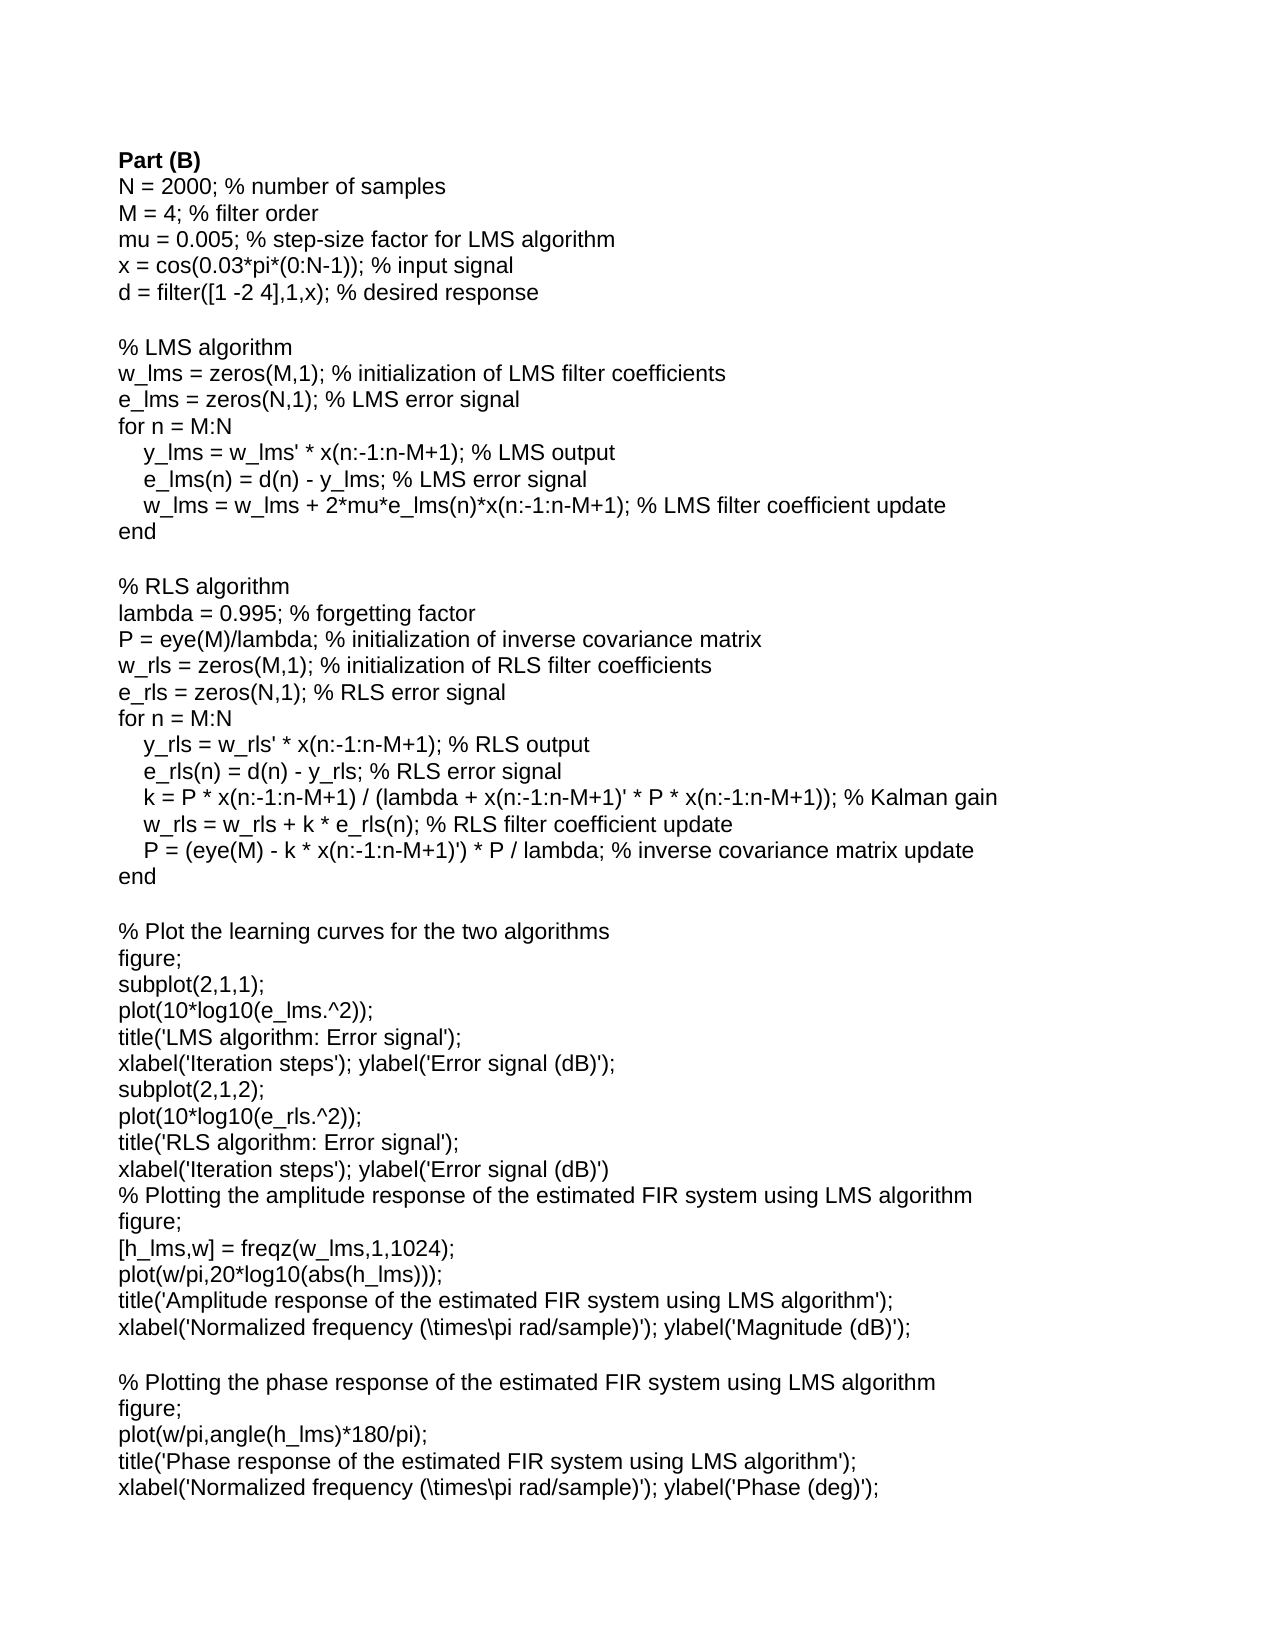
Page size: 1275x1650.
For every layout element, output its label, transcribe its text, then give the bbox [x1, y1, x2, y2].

text % LMS algorithm [118, 334, 1157, 360]
text y_lms = w_lms' * x(n:-1:n-M+1); % LMS output [118, 439, 1157, 466]
text % Plot the learning curves for the two algorithms [118, 918, 1157, 945]
text P = (eye(M) - k * x(n:-1:n-M+1)') * P / lambda; % inverse covariance matrix update [118, 837, 1157, 863]
text Part (B) [118, 147, 1157, 173]
text mu = 0.005; % step-size factor for LMS algorithm [118, 226, 1157, 252]
text end [118, 518, 1157, 544]
text figure; [118, 1208, 1157, 1234]
text figure; [118, 1395, 1157, 1421]
text x = cos(0.03*pi*(0:N-1)); % input signal [118, 252, 1157, 279]
text plot(10*log10(e_rls.^2)); [118, 1103, 1157, 1129]
text end [118, 863, 1157, 889]
text e_lms(n) = d(n) - y_lms; % LMS error signal [118, 466, 1157, 492]
text M = 4; % filter order [118, 199, 1157, 226]
text P = eye(M)/lambda; % initialization of inverse covariance matrix [118, 626, 1157, 652]
text % RLS algorithm [118, 573, 1157, 600]
text figure; [118, 945, 1157, 971]
text plot(w/pi,angle(h_lms)*180/pi); [118, 1421, 1157, 1448]
text y_rls = w_rls' * x(n:-1:n-M+1); % RLS output [118, 731, 1157, 758]
text e_rls(n) = d(n) - y_rls; % RLS error signal [118, 758, 1157, 784]
text title('Amplitude response of the estimated FIR system using LMS algorithm'); [118, 1287, 1157, 1314]
text for n = M:N [118, 705, 1157, 731]
text w_lms = zeros(M,1); % initialization of LMS filter coefficients [118, 360, 1157, 386]
text title('LMS algorithm: Error signal'); [118, 1024, 1157, 1050]
text [h_lms,w] = freqz(w_lms,1,1024); [118, 1234, 1157, 1261]
text w_rls = zeros(M,1); % initialization of RLS filter coefficients [118, 652, 1157, 679]
text w_lms = w_lms + 2*mu*e_lms(n)*x(n:-1:n-M+1); % LMS filter coefficient update [118, 492, 1157, 518]
text d = filter([1 -2 4],1,x); % desired response [118, 279, 1157, 305]
text e_rls = zeros(N,1); % RLS error signal [118, 679, 1157, 705]
text xlabel('Normalized frequency (\times\pi rad/sample)'); ylabel('Magnitude (dB)'); [118, 1314, 1157, 1340]
text k = P * x(n:-1:n-M+1) / (lambda + x(n:-1:n-M+1)' * P * x(n:-1:n-M+1)); % Kalman gain [118, 784, 1157, 811]
text title('Phase response of the estimated FIR system using LMS algorithm'); [118, 1448, 1157, 1474]
text e_lms = zeros(N,1); % LMS error signal [118, 386, 1157, 413]
text plot(10*log10(e_lms.^2)); [118, 997, 1157, 1024]
text lambda = 0.995; % forgetting factor [118, 600, 1157, 626]
text N = 2000; % number of samples [118, 173, 1157, 199]
text subplot(2,1,1); [118, 971, 1157, 997]
text plot(w/pi,20*log10(abs(h_lms))); [118, 1261, 1157, 1287]
text title('RLS algorithm: Error signal'); [118, 1129, 1157, 1156]
text subplot(2,1,2); [118, 1076, 1157, 1103]
text xlabel('Iteration steps'); ylabel('Error signal (dB)'); [118, 1050, 1157, 1076]
text xlabel('Normalized frequency (\times\pi rad/sample)'); ylabel('Phase (deg)'); [118, 1474, 1157, 1501]
text xlabel('Iteration steps'); ylabel('Error signal (dB)') % Plotting the amplitude response of the estimated FIR system using LMS algorithm [118, 1156, 1157, 1208]
text % Plotting the phase response of the estimated FIR system using LMS algorithm [118, 1369, 1157, 1395]
text w_rls = w_rls + k * e_rls(n); % RLS filter coefficient update [118, 811, 1157, 837]
text for n = M:N [118, 413, 1157, 439]
